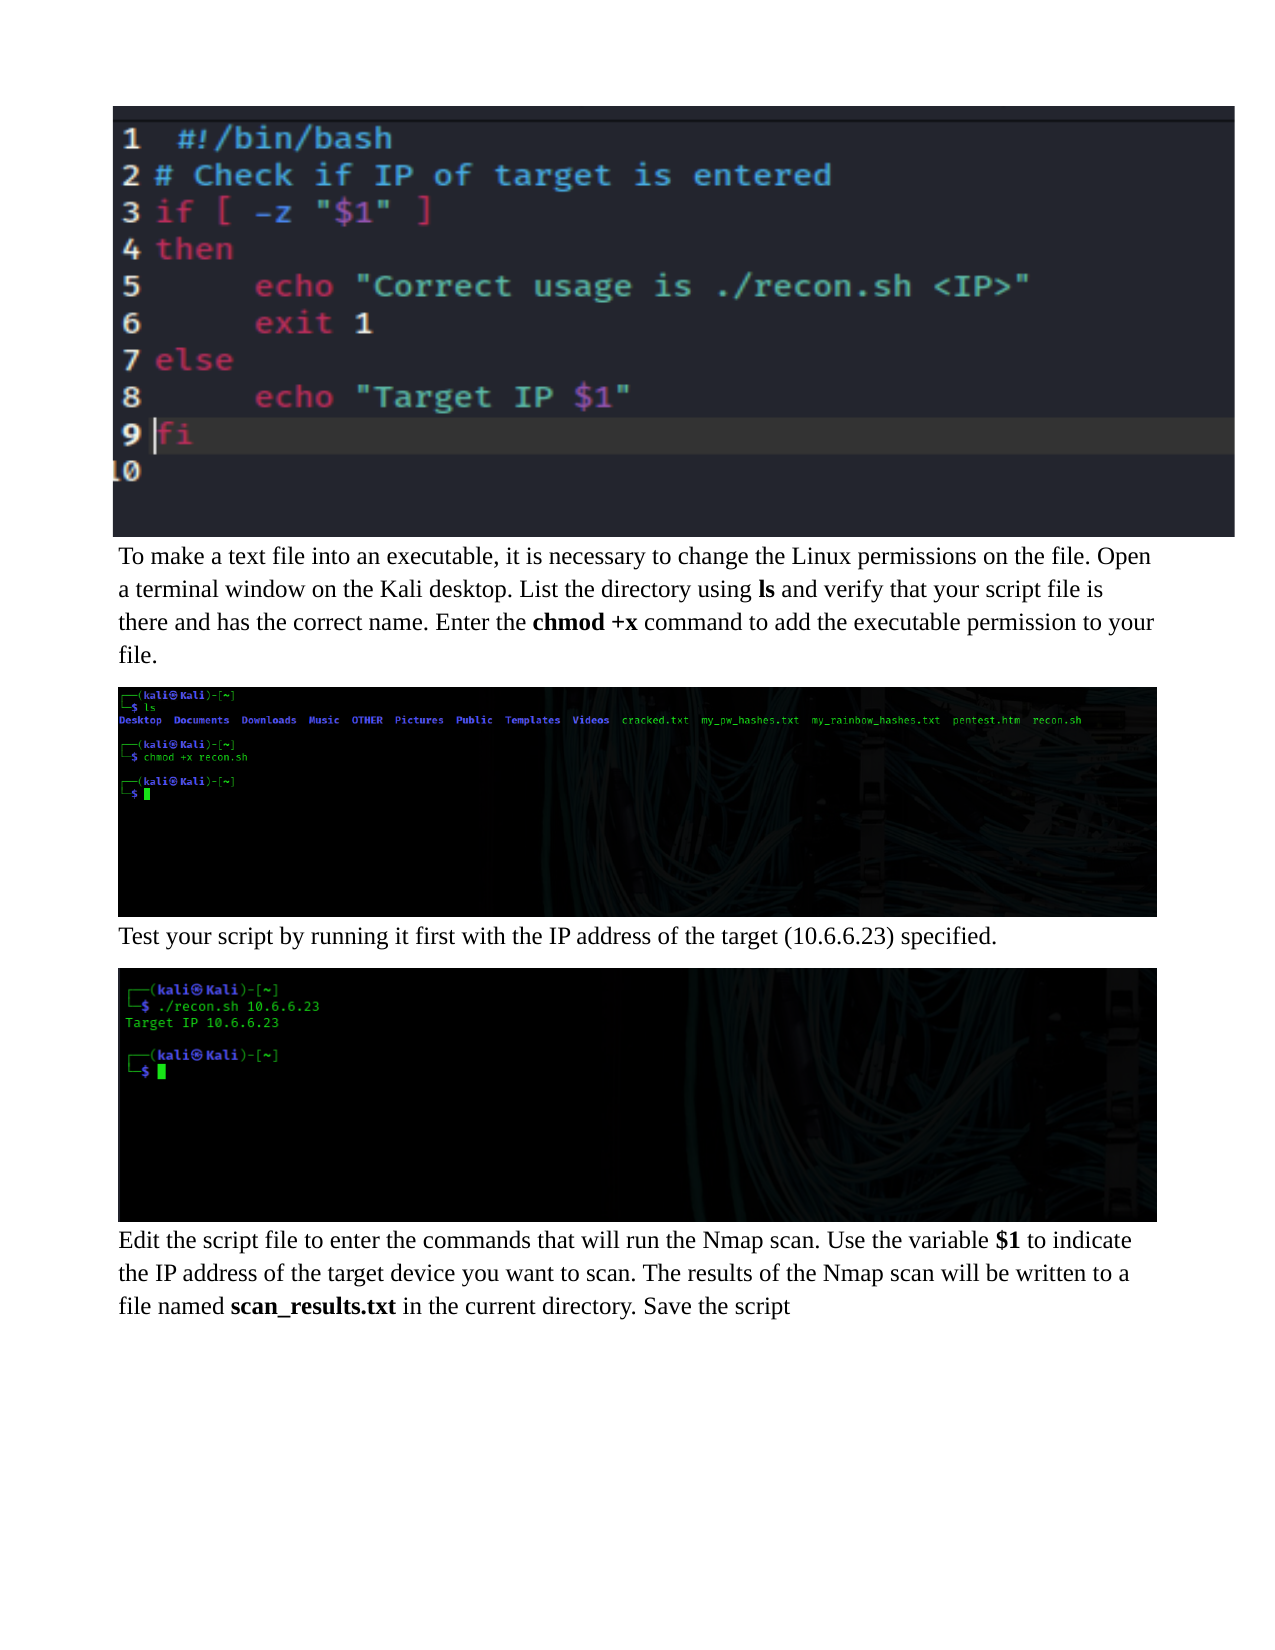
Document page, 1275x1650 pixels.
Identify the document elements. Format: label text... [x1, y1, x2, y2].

text To make a text file into an executable, it is necessary to change the Linux permissions on the file. Open a terminal window on the Kali desktop. List the directory using ls and verify that your script file is there and has the correct name. Enter the chmod +x command to add the executable permission to your file. [118, 537, 1157, 669]
text Edit the script file to enter the commands that will run the Nmap scan. Use the variable $1 to indicate the IP address of the target device you want to scan. The results of the Nmap scan will be written to a file named scan_results.txt in the current directory. Save the script [118, 1222, 1157, 1320]
picture [112, 106, 1235, 537]
picture [118, 687, 1157, 917]
picture [118, 968, 1157, 1222]
text Test your script by running it first with the IP address of the target (10.6.6.23) specified. [118, 917, 1157, 950]
